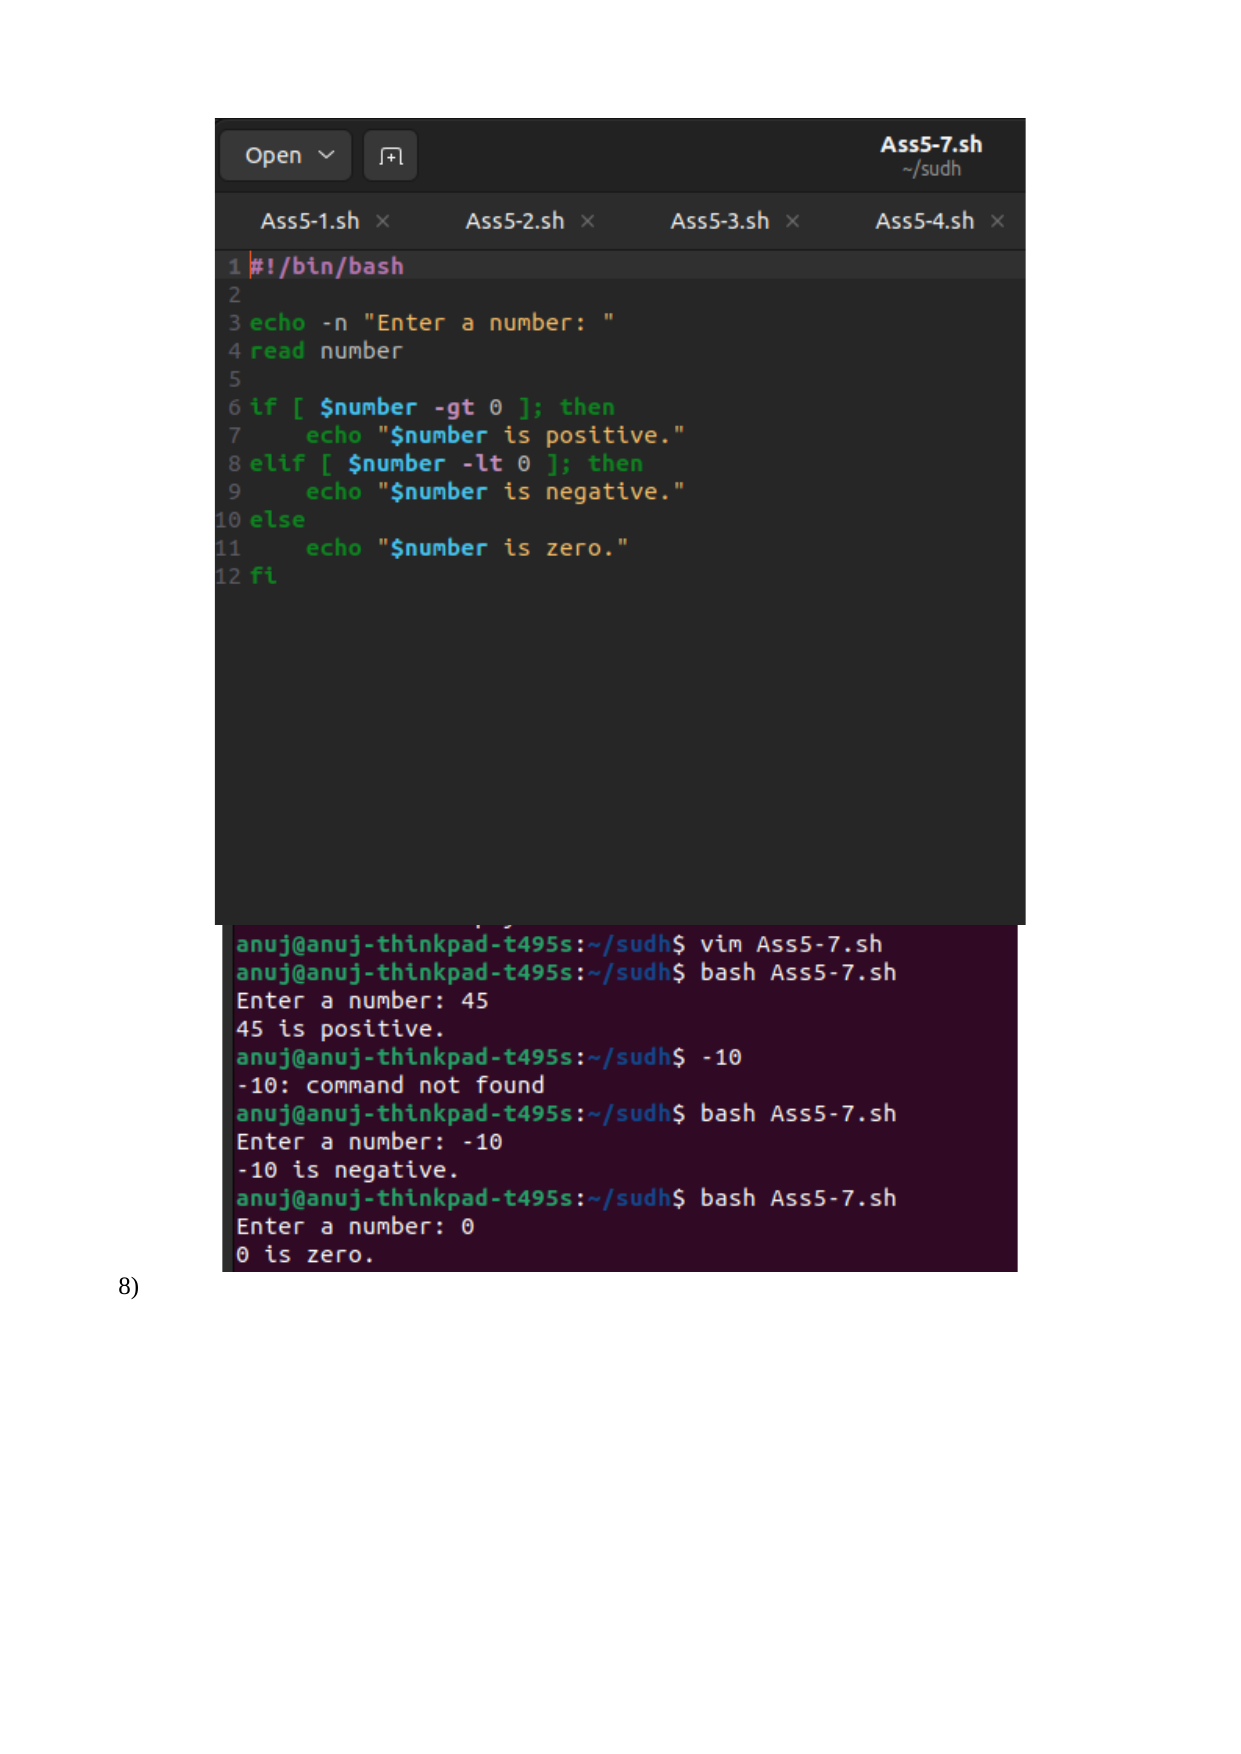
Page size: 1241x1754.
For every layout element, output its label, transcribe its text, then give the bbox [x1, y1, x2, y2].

picture [214, 118, 1026, 1272]
text 8) [118, 924, 1122, 1300]
